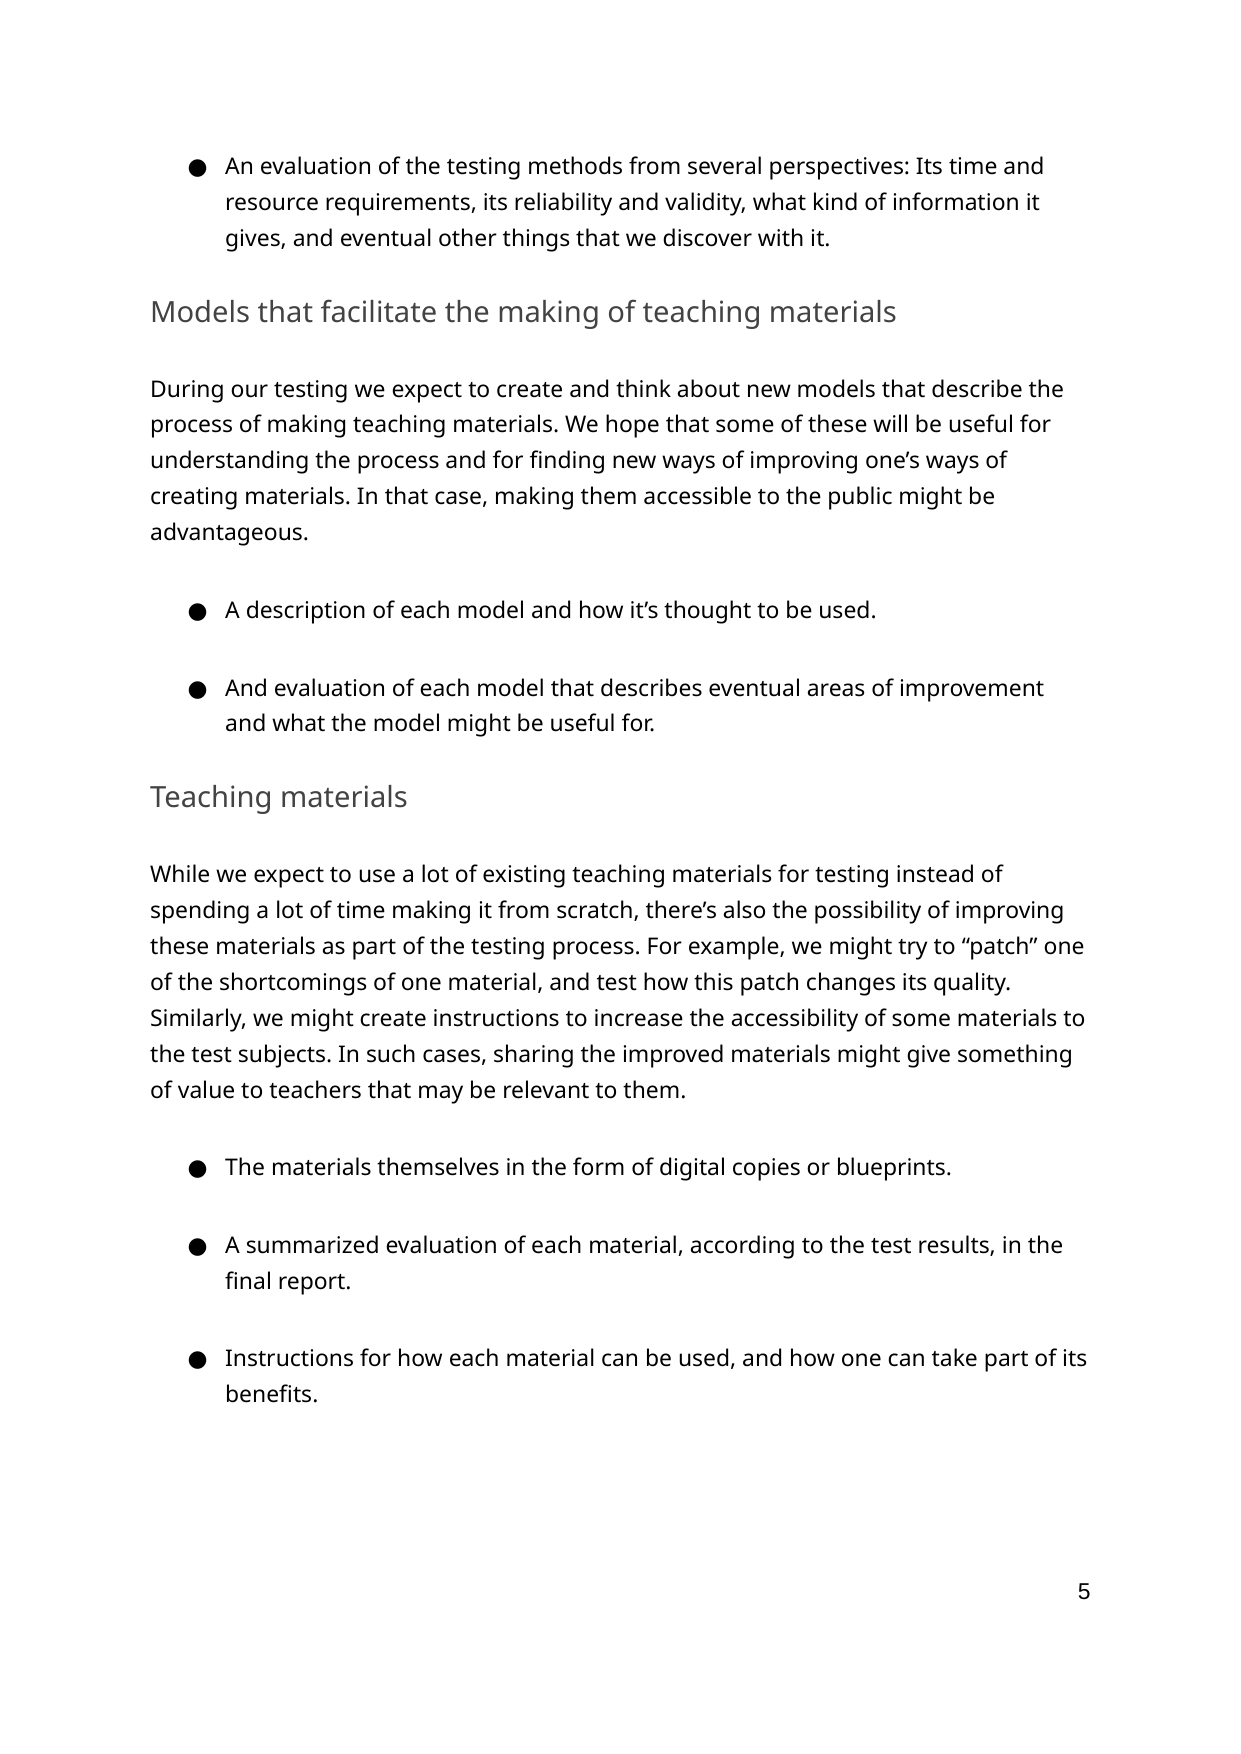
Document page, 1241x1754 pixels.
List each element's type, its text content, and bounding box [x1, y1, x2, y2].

list A description of each model and how it’s thought to be used. [187, 594, 1090, 625]
subtitle Teaching materials [150, 777, 1090, 816]
text During our testing we expect to create and think about new models that describe the process of making teaching materials. We hope that some of these will be useful for understanding the process and for finding new ways of improving one’s ways of creating materials. In that case, making them accessible to the public might be advantageous. [150, 372, 1090, 547]
list A summarized evaluation of each material, according to the test results, in the final report. [187, 1229, 1090, 1296]
list Instructions for how each material can be used, and how one can take part of its benefits. [187, 1342, 1090, 1409]
list An evaluation of the testing methods from several perspectives: Its time and resource requirements, its reliability and validity, what kind of information it gives, and eventual other things that we discover with it. [187, 150, 1090, 253]
list And evaluation of each model that describes eventual areas of improvement and what the model might be useful for. [187, 671, 1090, 739]
text While we expect to use a lot of existing teaching materials for testing instead of spending a lot of time making it from scratch, there’s also the possibility of improving these materials as part of the testing process. For example, we might try to “patch” one of the shortcomings of one material, and test how this patch changes its quality. Similarly, we might create instructions to increase the accessibility of some materials to the test subjects. In such cases, sharing the improved materials might give something of value to teachers that may be relevant to them. [150, 858, 1090, 1105]
subtitle Models that facilitate the making of teaching materials [150, 291, 1090, 331]
list The materials themselves in the form of digital copies or blueprints. [187, 1151, 1090, 1182]
